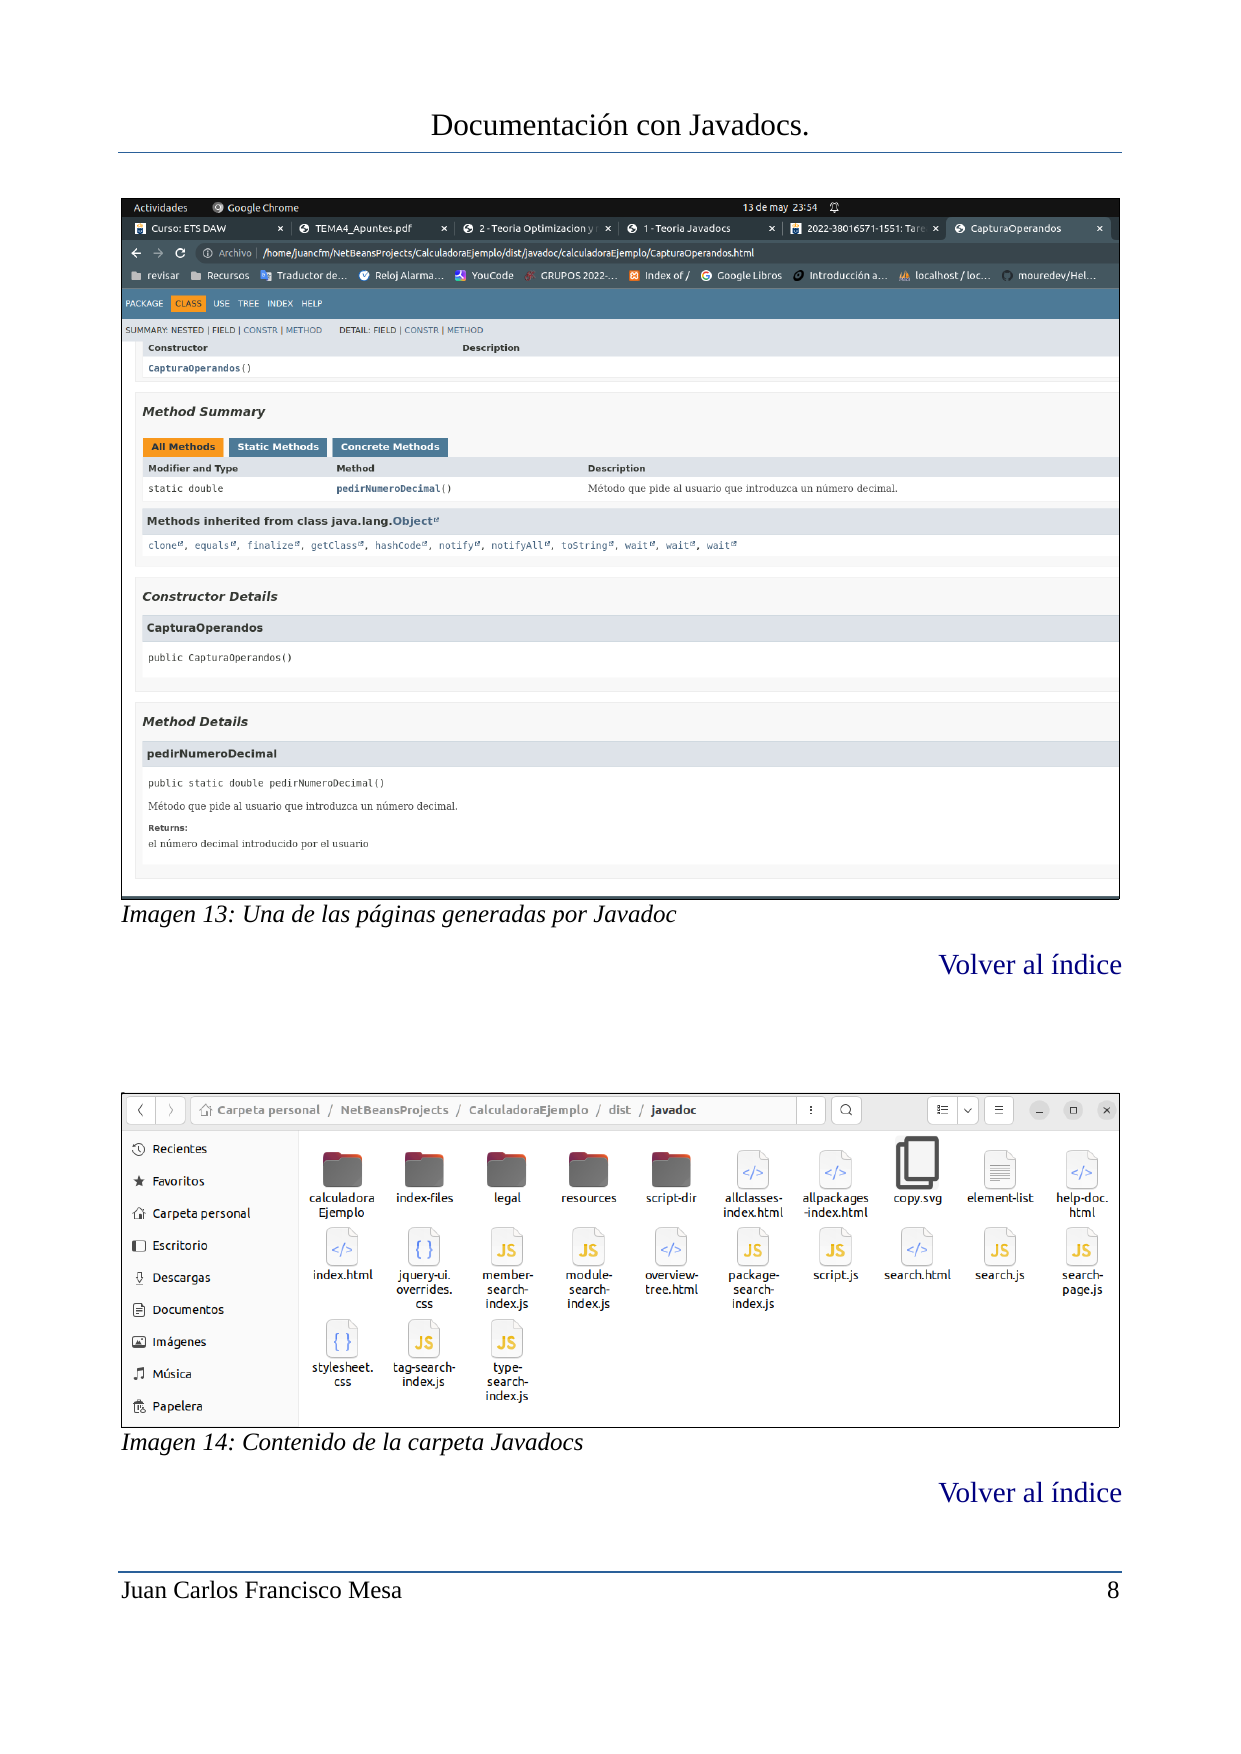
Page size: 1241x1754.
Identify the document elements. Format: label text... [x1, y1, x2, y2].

text Volver al índice [118, 183, 1122, 981]
text Imagen 14: Contenido de la carpeta Javadocs [121, 1428, 1119, 1456]
picture [122, 1094, 1119, 1427]
picture [122, 199, 1119, 899]
text Imagen 13: Una de las páginas generadas por Javadoc [121, 900, 1119, 928]
text Volver al índice [118, 1077, 1122, 1509]
